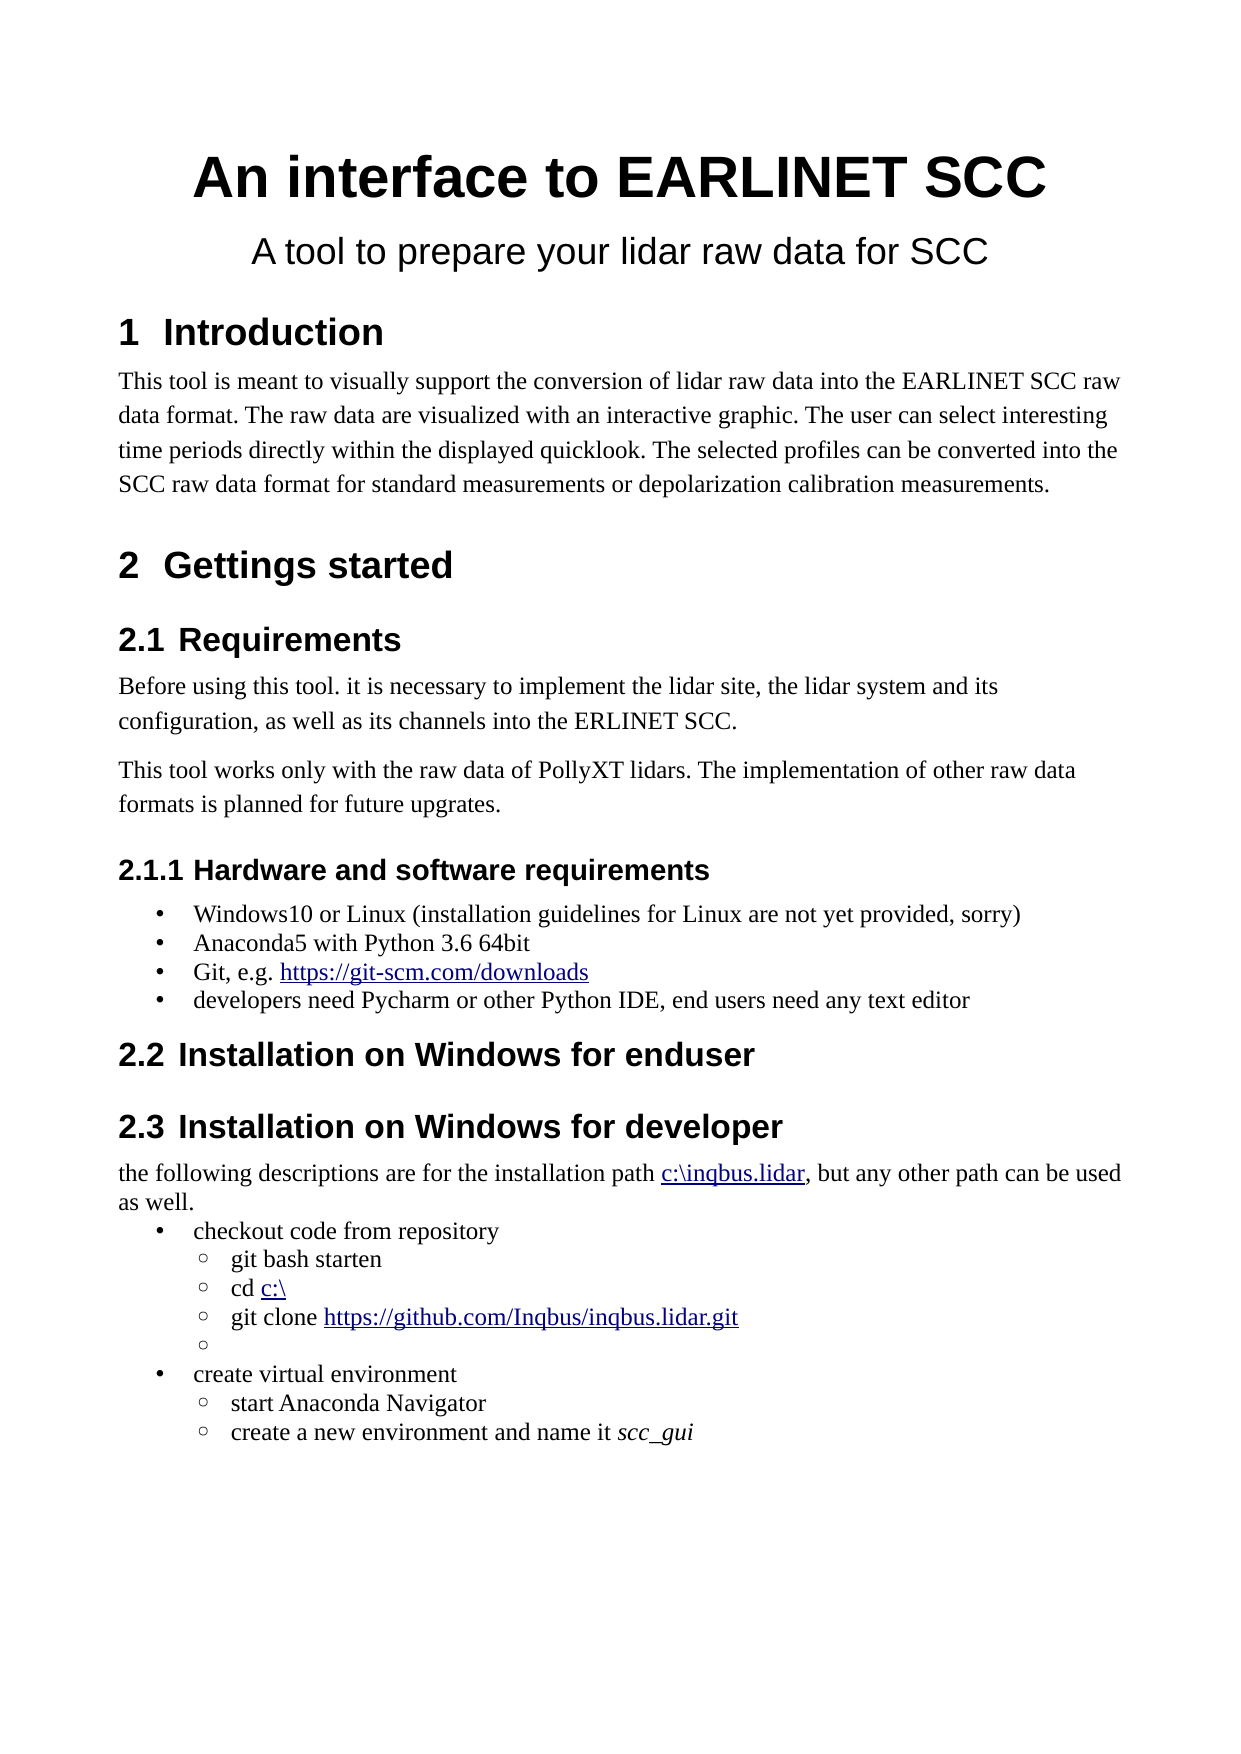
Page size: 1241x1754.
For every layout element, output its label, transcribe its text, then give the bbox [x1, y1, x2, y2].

subtitle Gettings started [118, 543, 1122, 587]
text This tool works only with the raw data of PollyXT lidars. The implementation of other raw data formats is planned for future upgrates. [118, 755, 1122, 818]
list Anaconda5 with Python 3.6 64bit [156, 928, 1122, 957]
text This tool is meant to visually support the conversion of lidar raw data into the EARLINET SCC raw data format. The raw data are visualized with an interactive graphic. The user can select interesting time periods directly within the displayed quicklook. The selected profiles can be converted into the SCC raw data format for standard measurements or depolarization calibration measurements. [118, 366, 1122, 498]
list checkout code from repository [156, 1216, 1122, 1244]
list git bash starten [193, 1244, 1122, 1273]
subtitle Installation on Windows for enduser [118, 1035, 1122, 1074]
text the following descriptions are for the installation path c:\inqbus.lidar, but any other path can be used as well. [118, 1158, 1122, 1216]
list cd c:\ [193, 1273, 1122, 1302]
list Windows10 or Linux (installation guidelines for Linux are not yet provided, sorry) [156, 899, 1122, 928]
subtitle Introduction [118, 309, 1122, 353]
text Before using this tool. it is necessary to implement the lidar site, the lidar system and its configuration, as well as its channels into the ERLINET SCC. [118, 671, 1122, 734]
list Git, e.g. https://git-scm.com/downloads [156, 957, 1122, 986]
list create a new environment and name it scc_gui [193, 1417, 1122, 1446]
list start Anaconda Navigator [193, 1388, 1122, 1417]
subtitle A tool to prepare your lidar raw data for SCC [118, 229, 1122, 272]
list developers need Pycharm or other Python IDE, end users need any text editor [156, 986, 1122, 1014]
title An interface to EARLINET SCC [118, 143, 1122, 210]
subtitle Requirements [118, 620, 1122, 659]
subtitle Installation on Windows for developer [118, 1107, 1122, 1146]
list git clone https://github.com/Inqbus/inqbus.lidar.git [193, 1302, 1122, 1331]
list create virtual environment [156, 1359, 1122, 1388]
subtitle Hardware and software requirements [118, 853, 1122, 887]
